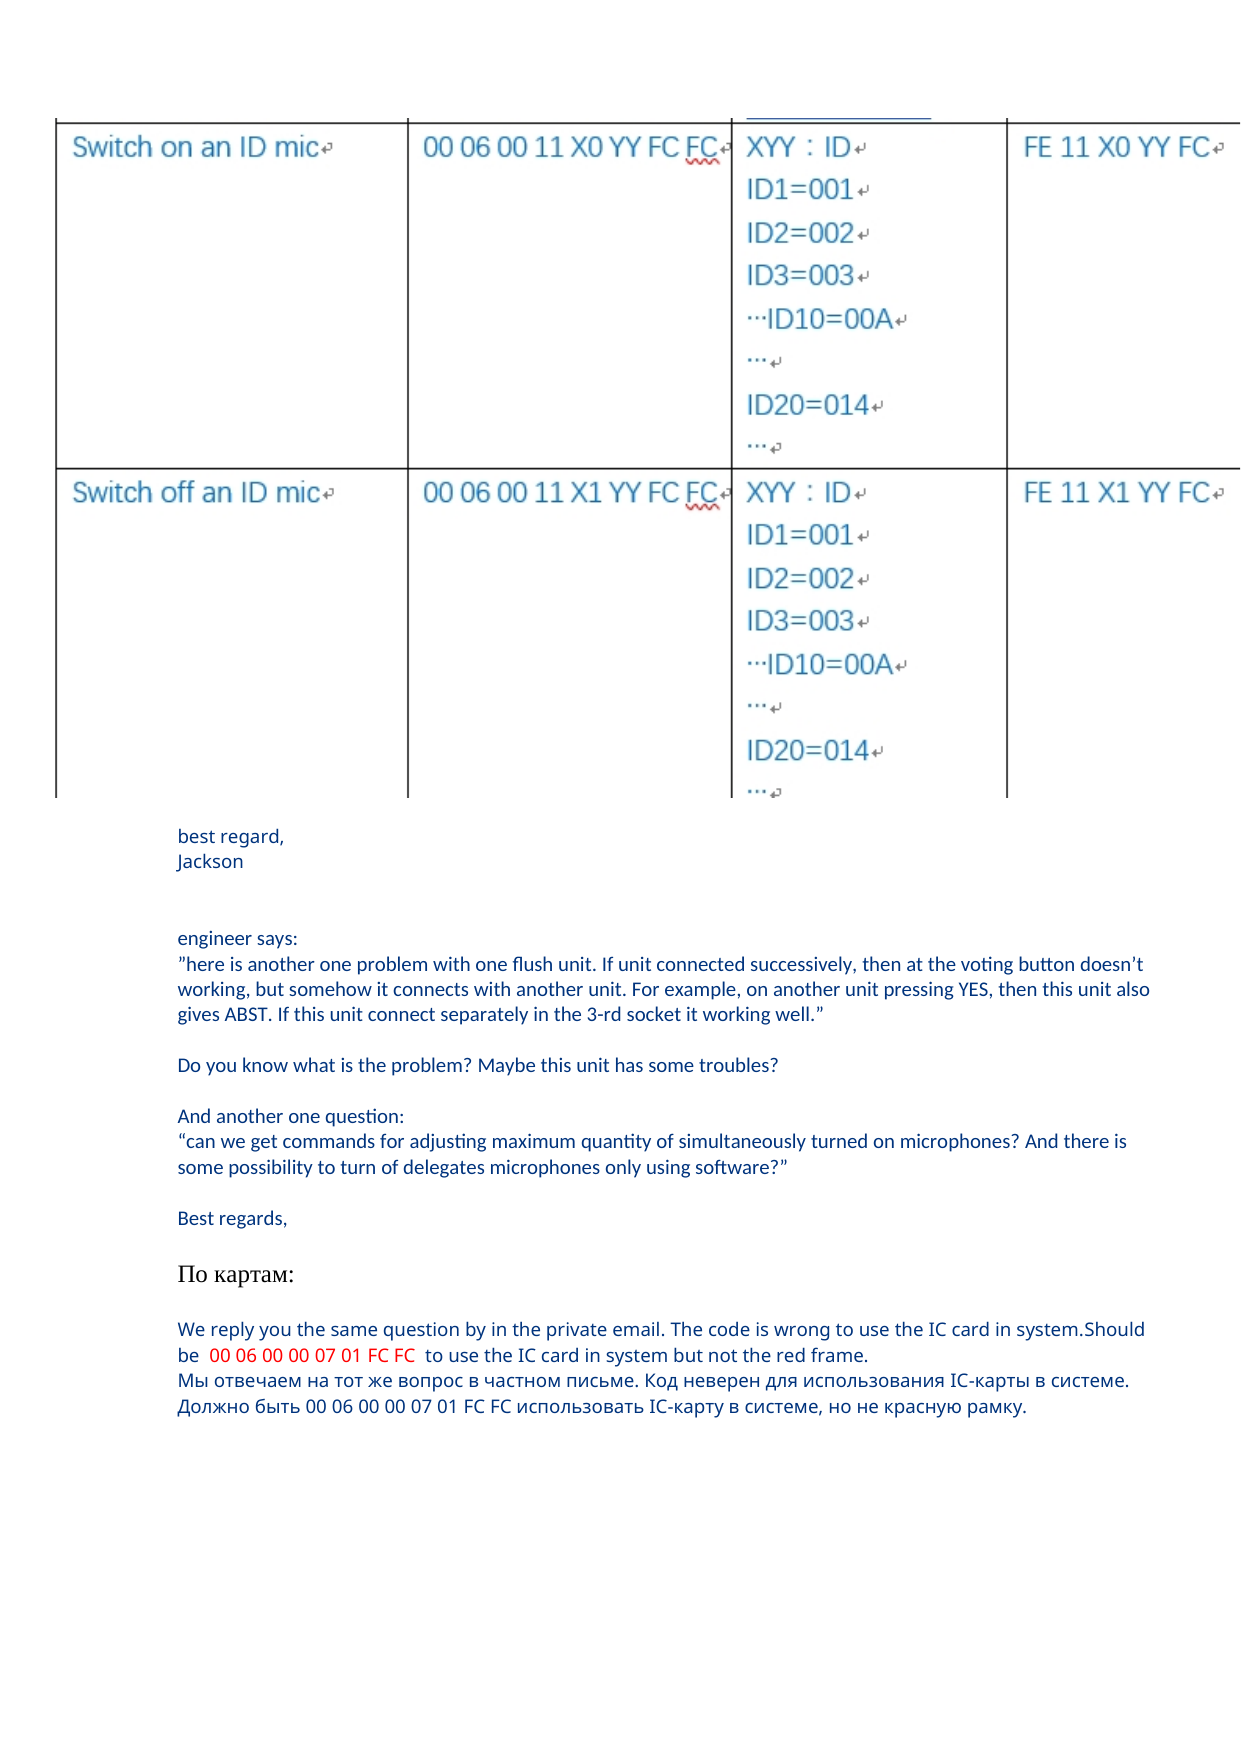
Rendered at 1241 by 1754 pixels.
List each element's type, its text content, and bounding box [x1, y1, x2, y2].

text We reply you the same question by in the private email. The code is wrong to use the IC card in system.Should be 00 06 00 00 07 01 FC FC to use the IC card in system but not the red frame. [177, 1317, 1152, 1368]
text Best regards, [177, 1205, 1152, 1230]
picture [29, 118, 1241, 798]
text engineer says: [177, 925, 1152, 951]
text best regard, [177, 823, 1152, 849]
text Jackson [177, 849, 1152, 874]
text Мы отвечаем на тот же вопрос в частном письме. Код неверен для использования IC-карты в системе. Должно быть 00 06 00 00 07 01 FC FC использовать IC-карту в системе, но не красную рамку. [177, 1368, 1152, 1419]
text “can we get commands for adjusting maximum quantity of simultaneously turned on microphones? And there is some possibility to turn of delegates microphones only using software?” [177, 1129, 1152, 1179]
text And another one question: [177, 1103, 1152, 1129]
text Do you know what is the problem? Maybe this unit has some troubles? [177, 1052, 1152, 1078]
text ”here is another one problem with one flush unit. If unit connected successively, then at the voting button doesn’t working, but somehow it connects with another unit. For example, on another unit pressing YES, then this unit also gives ABST. If this unit connect separately in the 3-rd socket it working well.” [177, 951, 1152, 1027]
text По картам: [177, 1259, 1152, 1288]
